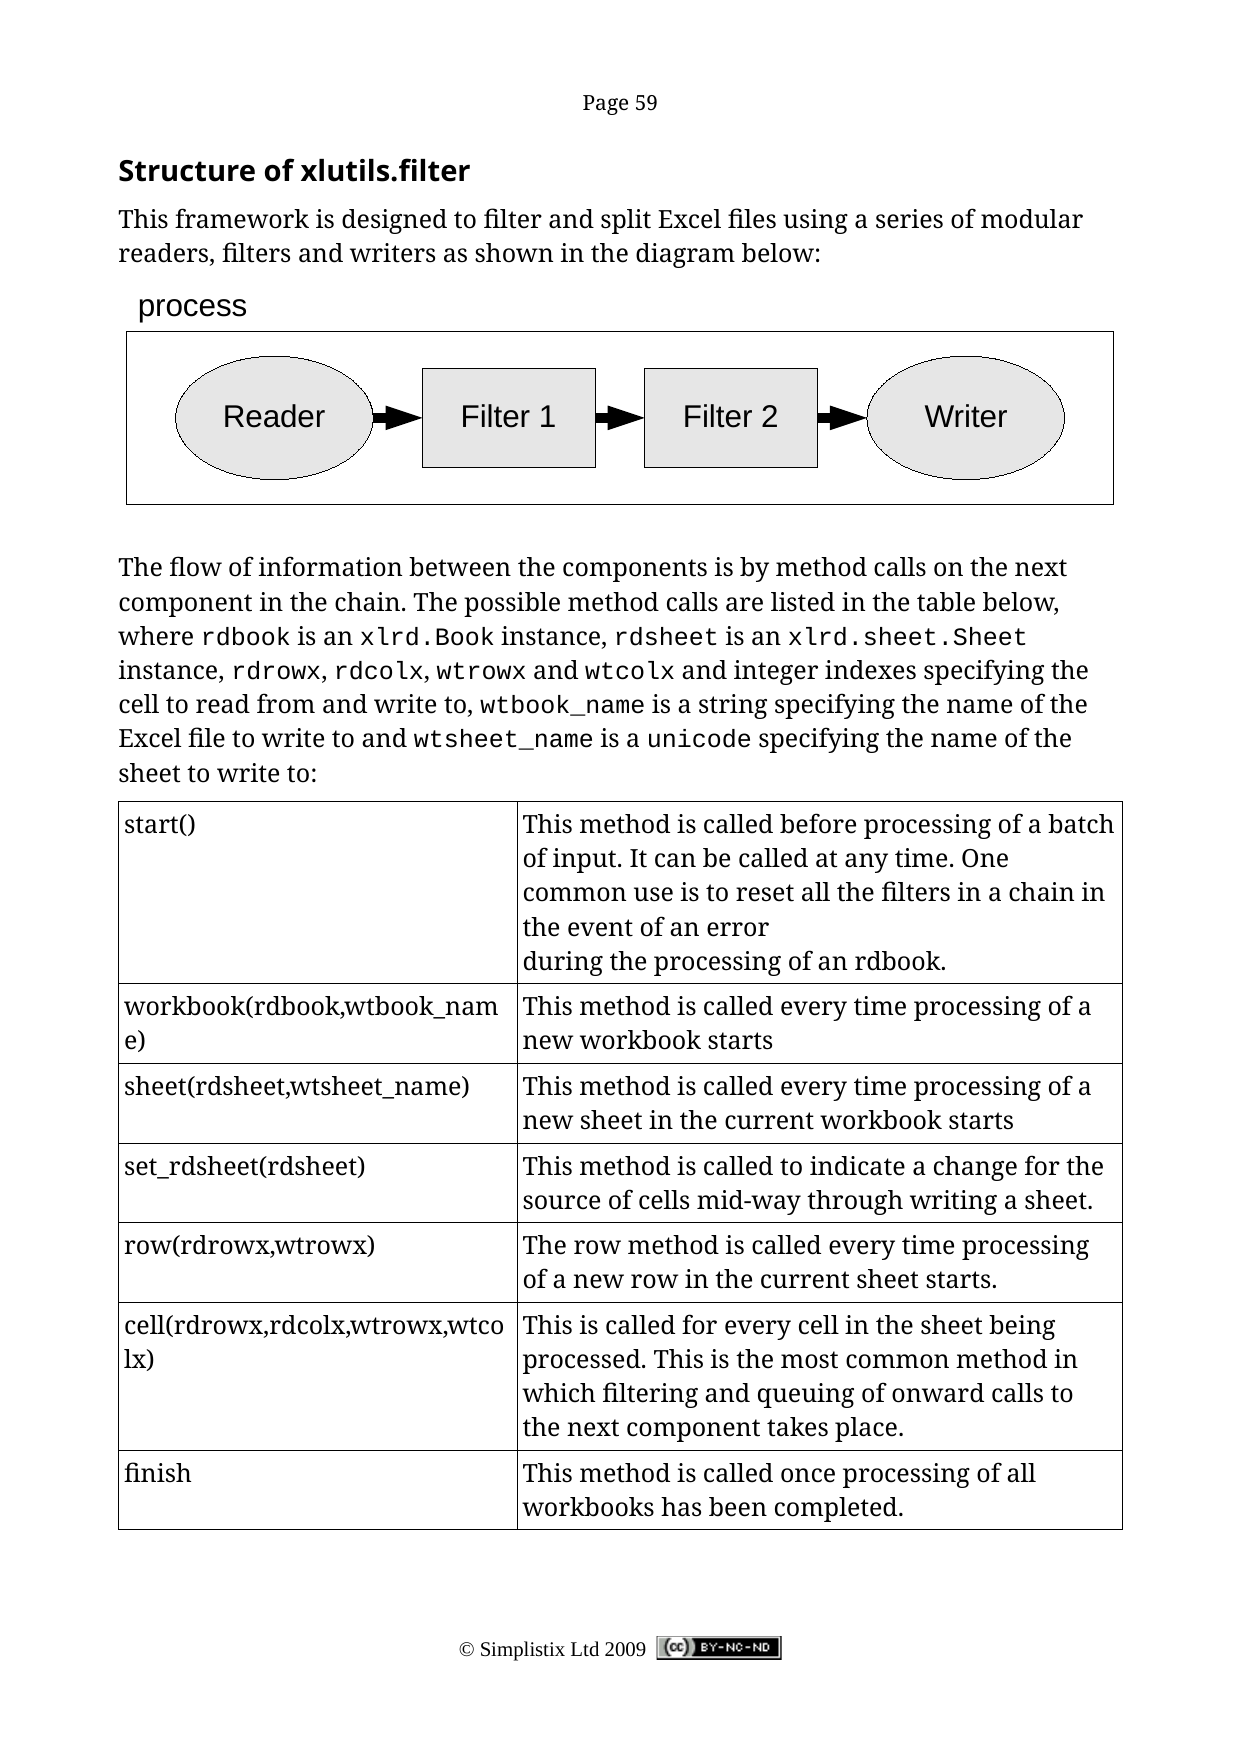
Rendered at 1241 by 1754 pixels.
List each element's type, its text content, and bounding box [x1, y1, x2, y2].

table_cell workbook(rdbook,wtbook_name) [119, 984, 517, 1063]
table_cell This method is called every time processing of a new workbook starts [518, 984, 1122, 1063]
text The flow of information between the components is by method calls on the next component in the chain. The possible method calls are listed in the table below, where rdbook is an xlrd.Book instance, rdsheet is an xlrd.sheet.Sheet instance, rdrowx, rdcolx, wtrowx and wtcolx and integer indexes specifying the cell to read from and write to, wtbook_name is a string specifying the name of the Excel file to write to and wtsheet_name is a unicode specifying the name of the sheet to write to: [118, 550, 1122, 789]
table_cell finish [119, 1451, 517, 1529]
table_cell set_rdsheet(rdsheet) [119, 1144, 517, 1222]
picture [656, 1636, 782, 1660]
table_cell The row method is called every time processing of a new row in the current sheet starts. [518, 1223, 1122, 1302]
subtitle Structure of xlutils.filter [118, 151, 1122, 190]
text This framework is designed to filter and split Excel files using a series of modular readers, filters and writers as shown in the diagram below: [118, 202, 1122, 270]
table_header This method is called before processing of a batch of input. It can be called at any time. One common use is to reset all the filters in a chain in the event of an error during the processing of an rdbook. [518, 802, 1122, 983]
table_cell sheet(rdsheet,wtsheet_name) [119, 1064, 517, 1142]
table_cell This method is called once processing of all workbooks has been completed. [518, 1451, 1122, 1529]
table_cell This is called for every cell in the sheet being processed. This is the most common method in which filtering and queuing of onward calls to the next component takes place. [518, 1303, 1122, 1449]
table_header start() [119, 802, 517, 983]
table_cell This method is called to indicate a change for the source of cells mid-way through writing a sheet. [518, 1144, 1122, 1222]
table_cell row(rdrowx,wtrowx) [119, 1223, 517, 1302]
table_cell cell(rdrowx,rdcolx,wtrowx,wtcolx) [119, 1303, 517, 1449]
table_cell This method is called every time processing of a new sheet in the current workbook starts [518, 1064, 1122, 1142]
